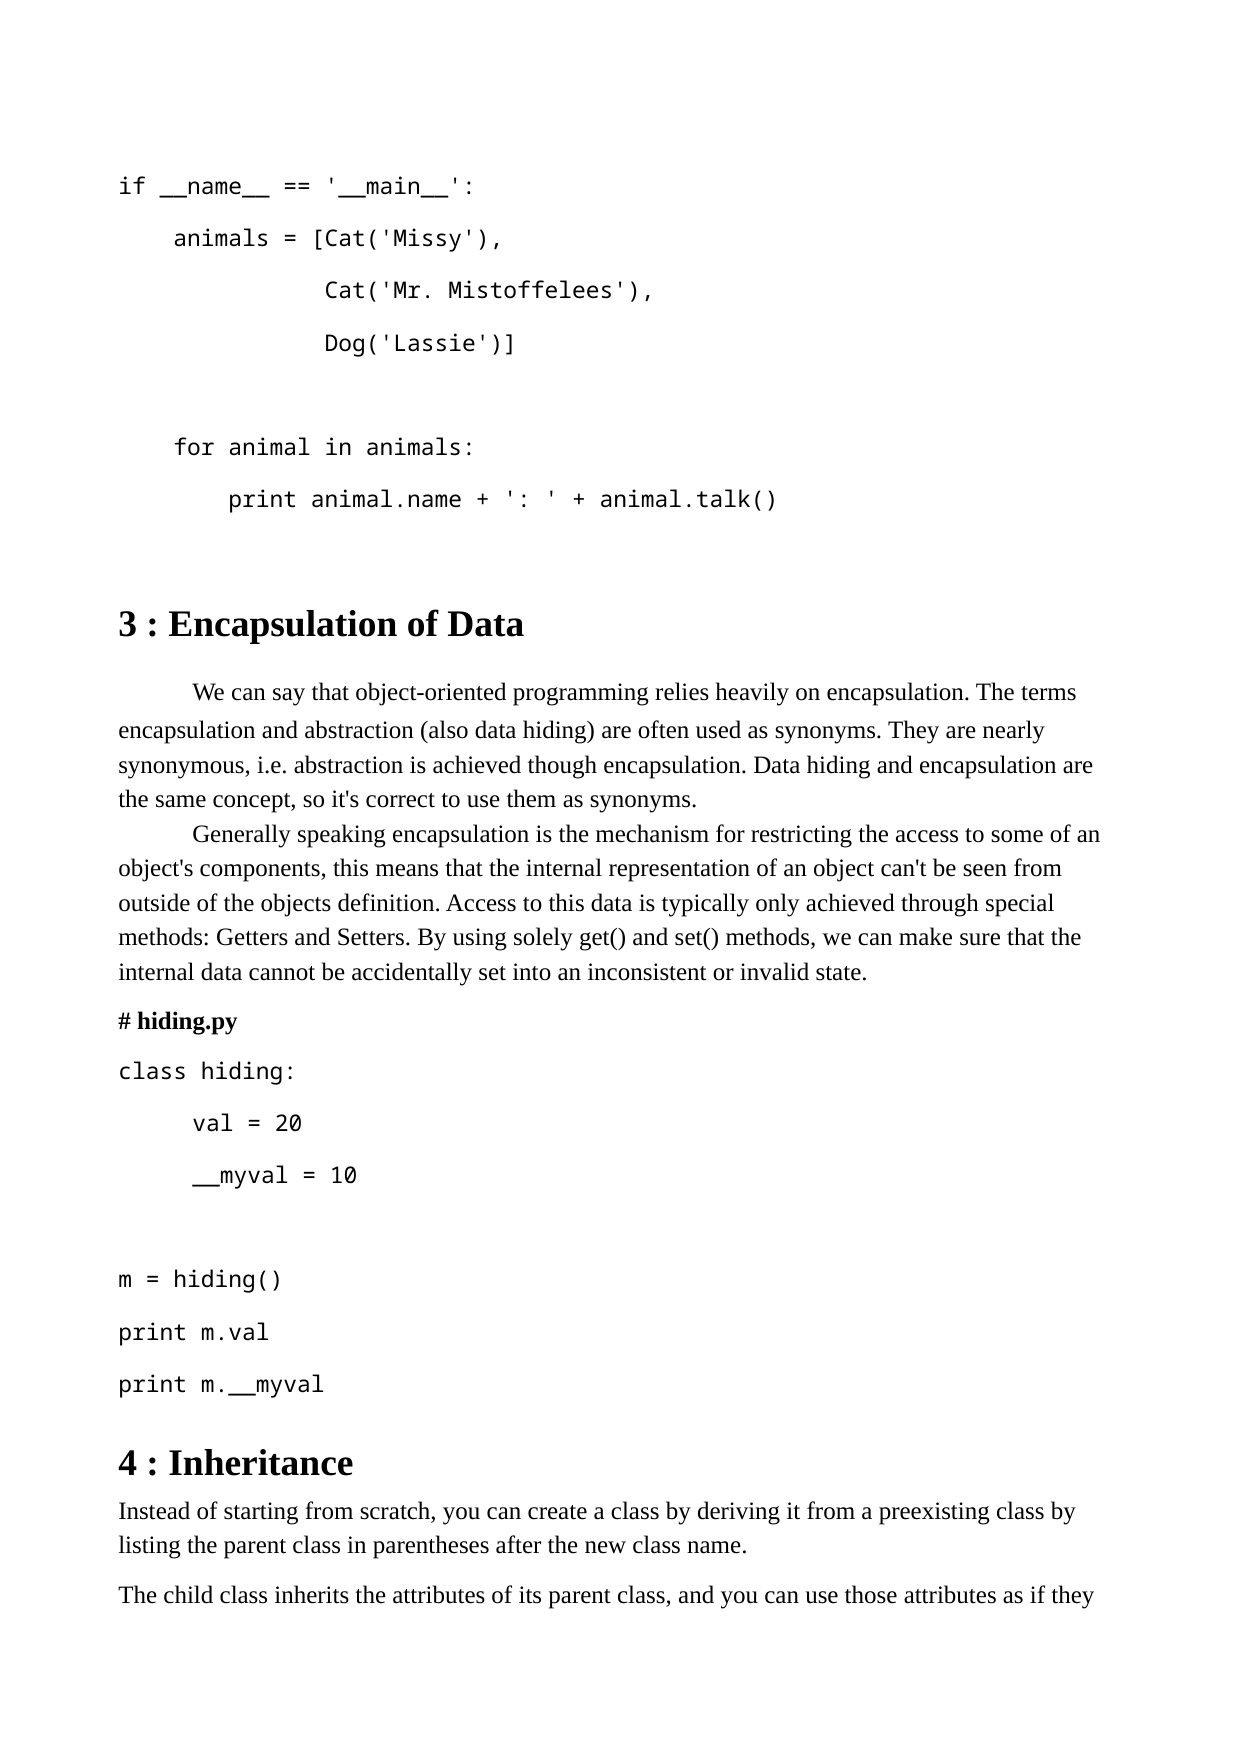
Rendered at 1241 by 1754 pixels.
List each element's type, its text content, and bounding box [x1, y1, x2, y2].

text print m.__myval [118, 1368, 1122, 1399]
text val = 20 [118, 1107, 1122, 1138]
text 3 : Encapsulation of Data [118, 601, 1122, 644]
subtitle 4 : Inheritance [118, 1441, 1122, 1484]
text m = hiding() [118, 1263, 1122, 1295]
text The child class inherits the attributes of its parent class, and you can use those attributes as if they [118, 1580, 1122, 1608]
text Dog('Lassie')] [118, 326, 1122, 358]
text # hiding.py [118, 1006, 1122, 1035]
text if __name__ == '__main__': [118, 170, 1122, 201]
text animals = [Cat('Missy'), [118, 222, 1122, 253]
text print m.val [118, 1316, 1122, 1347]
text __myval = 10 [118, 1159, 1122, 1191]
text print animal.name + ': ' + animal.talk() [118, 483, 1122, 514]
text class hiding: [118, 1055, 1122, 1086]
text Instead of starting from scratch, you can create a class by deriving it from a preexisting class by listing the parent class in parentheses after the new class name. [118, 1496, 1122, 1559]
text Cat('Mr. Mistoffelees'), [118, 274, 1122, 306]
text for animal in animals: [118, 431, 1122, 462]
text We can say that object-oriented programming relies heavily on encapsulation. The terms encapsulation and abstraction (also data hiding) are often used as synonyms. They are nearly synonymous, i.e. abstraction is achieved though encapsulation. Data hiding and encapsulation are the same concept, so it's correct to use them as synonyms. Generally speaking encapsulation is the mechanism for restricting the access to some of an object's components, this means that the internal representation of an object can't be seen from outside of the objects definition. Access to this data is typically only achieved through special methods: Getters and Setters. By using solely get() and set() methods, we can make sure that the internal data cannot be accidentally set into an inconsistent or invalid state. [118, 667, 1122, 986]
